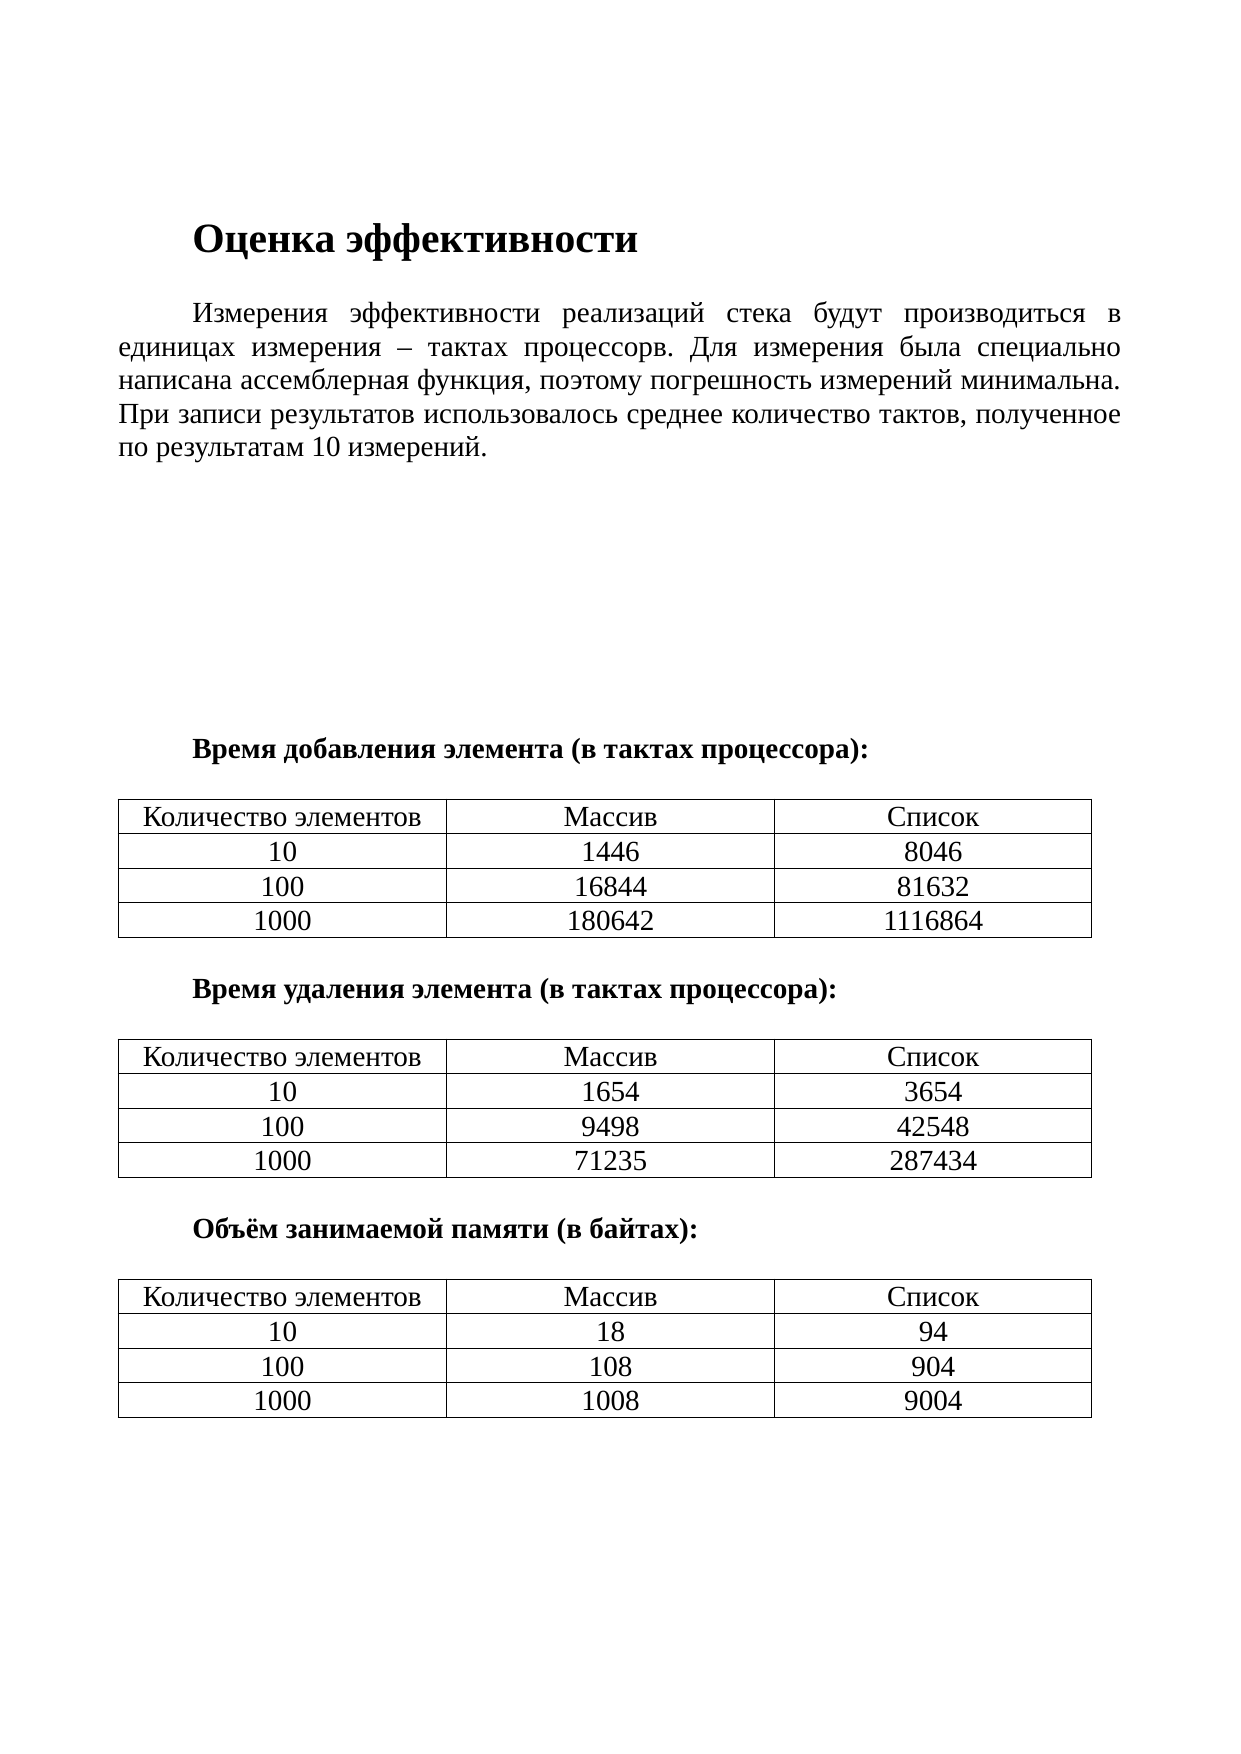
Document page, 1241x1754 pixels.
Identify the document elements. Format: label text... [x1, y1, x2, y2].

table_header Список [775, 800, 1091, 833]
table_cell 100 [119, 869, 446, 902]
table_cell 71235 [447, 1143, 774, 1177]
table_cell 287434 [775, 1143, 1091, 1177]
table_header Массив [447, 1040, 774, 1073]
table_cell 1446 [447, 834, 774, 868]
table_header Список [775, 1040, 1091, 1073]
table_cell 18 [447, 1314, 774, 1348]
table_cell 1116864 [775, 903, 1091, 937]
table_cell 9498 [447, 1109, 774, 1142]
table_header Массив [447, 800, 774, 833]
table_cell 81632 [775, 869, 1091, 902]
table_header Список [775, 1280, 1091, 1313]
text Измерения эффективности реализаций стека будут производиться в единицах измерения – тактах процессорв. Для измерения была специально написана ассемблерная функция, поэтому погрешность измерений минимальна. При записи результатов использовалось среднее количество тактов, полученное по результатам 10 измерений. [118, 295, 1122, 463]
table_cell 180642 [447, 903, 774, 937]
table_cell 1000 [119, 1383, 446, 1417]
table_header Массив [447, 1280, 774, 1313]
table_cell 8046 [775, 834, 1091, 868]
table_cell 10 [119, 1074, 446, 1108]
text Время добавления элемента (в тактах процессора): [118, 731, 1122, 765]
table_cell 1000 [119, 1143, 446, 1177]
table_cell 100 [119, 1349, 446, 1382]
table_cell 42548 [775, 1109, 1091, 1142]
text Время удаления элемента (в тактах процессора): [118, 971, 1122, 1005]
table_cell 94 [775, 1314, 1091, 1348]
table_cell 100 [119, 1109, 446, 1142]
table_cell 10 [119, 1314, 446, 1348]
table_cell 10 [119, 834, 446, 868]
table_cell 1008 [447, 1383, 774, 1417]
table_cell 1000 [119, 903, 446, 937]
table_header Количество элементов [119, 1040, 446, 1073]
table_cell 16844 [447, 869, 774, 902]
table_cell 3654 [775, 1074, 1091, 1108]
table_cell 904 [775, 1349, 1091, 1382]
table_header Количество элементов [119, 800, 446, 833]
table_cell 108 [447, 1349, 774, 1382]
table_cell 1654 [447, 1074, 774, 1108]
table_header Количество элементов [119, 1280, 446, 1313]
table_cell 9004 [775, 1383, 1091, 1417]
text Оценка эффективности [118, 214, 1122, 262]
text Объём занимаемой памяти (в байтах): [118, 1211, 1122, 1245]
